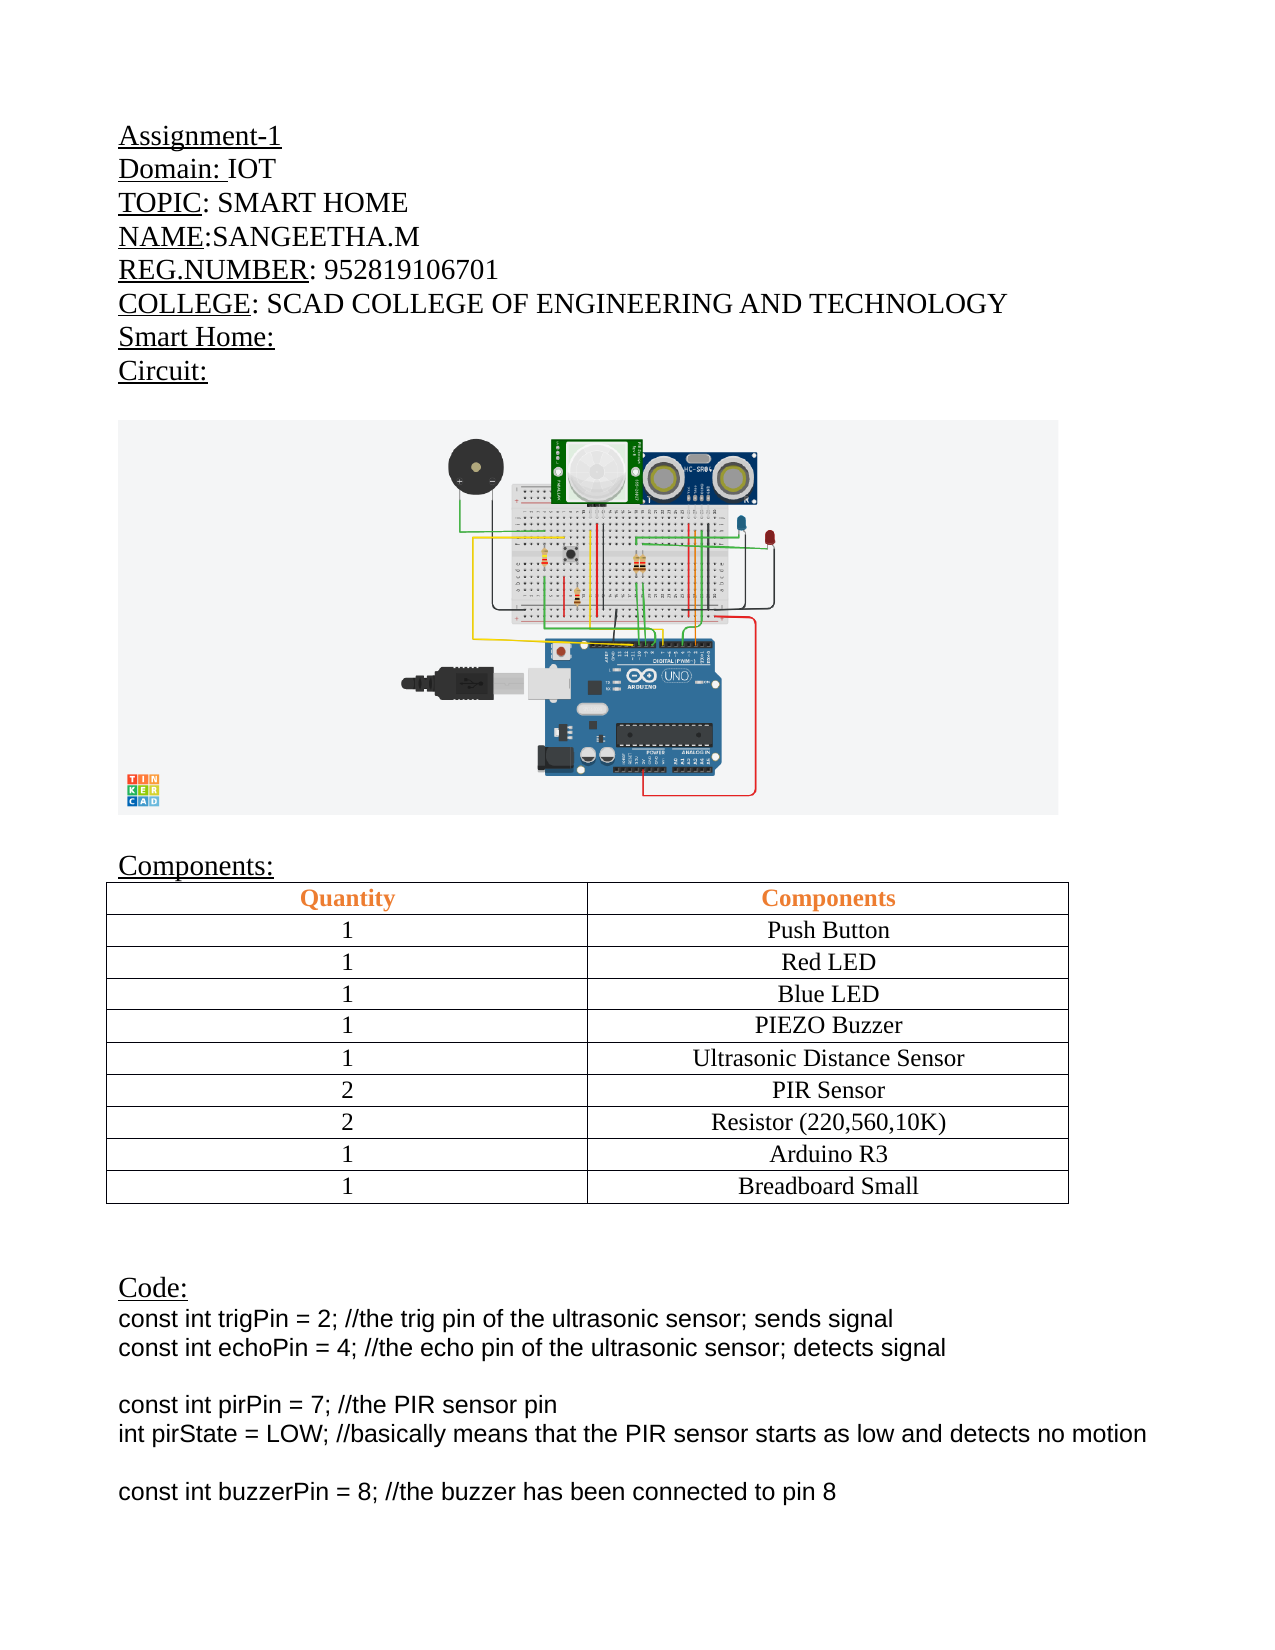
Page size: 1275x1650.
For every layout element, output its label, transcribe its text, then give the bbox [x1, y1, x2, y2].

text int pirState = LOW; //basically means that the PIR sensor starts as low and detects no motion [118, 1419, 1157, 1448]
text Circuit: [118, 353, 1157, 386]
table_cell PIR Sensor [588, 1075, 1068, 1106]
table_cell PIEZO Buzzer [588, 1010, 1068, 1042]
table_cell Ultrasonic Distance Sensor [588, 1043, 1068, 1074]
table_cell 2 [107, 1107, 587, 1138]
table_cell Blue LED [588, 979, 1068, 1009]
table_cell 1 [107, 1171, 587, 1202]
text TOPIC: SMART HOME [118, 185, 1157, 219]
table_header Quantity [107, 883, 587, 914]
text Code: [118, 1271, 1157, 1304]
text const int pirPin = 7; //the PIR sensor pin [118, 1390, 1157, 1419]
table_cell 1 [107, 1010, 587, 1042]
text REG.NUMBER: 952819106701 [118, 252, 1157, 286]
text const int buzzerPin = 8; //the buzzer has been connected to pin 8 [118, 1477, 1157, 1505]
table_cell Arduino R3 [588, 1139, 1068, 1170]
table_cell Resistor (220,560,10K) [588, 1107, 1068, 1138]
text const int trigPin = 2; //the trig pin of the ultrasonic sensor; sends signal [118, 1304, 1157, 1333]
table_cell 1 [107, 1139, 587, 1170]
text Components: [118, 848, 1157, 882]
picture [118, 420, 1059, 815]
text const int echoPin = 4; //the echo pin of the ultrasonic sensor; detects signal [118, 1333, 1157, 1362]
table_cell Push Button [588, 915, 1068, 946]
table_cell 1 [107, 979, 587, 1009]
table_cell 1 [107, 1043, 587, 1074]
text Smart Home: [118, 319, 1157, 353]
table_cell Breadboard Small [588, 1171, 1068, 1202]
table_header Components [588, 883, 1068, 914]
table_cell 1 [107, 947, 587, 978]
text COLLEGE: SCAD COLLEGE OF ENGINEERING AND TECHNOLOGY [118, 286, 1157, 319]
text NAME:SANGEETHA.M [118, 219, 1157, 252]
text Assignment-1 [118, 118, 1157, 152]
text Domain: IOT [118, 152, 1157, 185]
table_cell Red LED [588, 947, 1068, 978]
table_cell 2 [107, 1075, 587, 1106]
table_cell 1 [107, 915, 587, 946]
